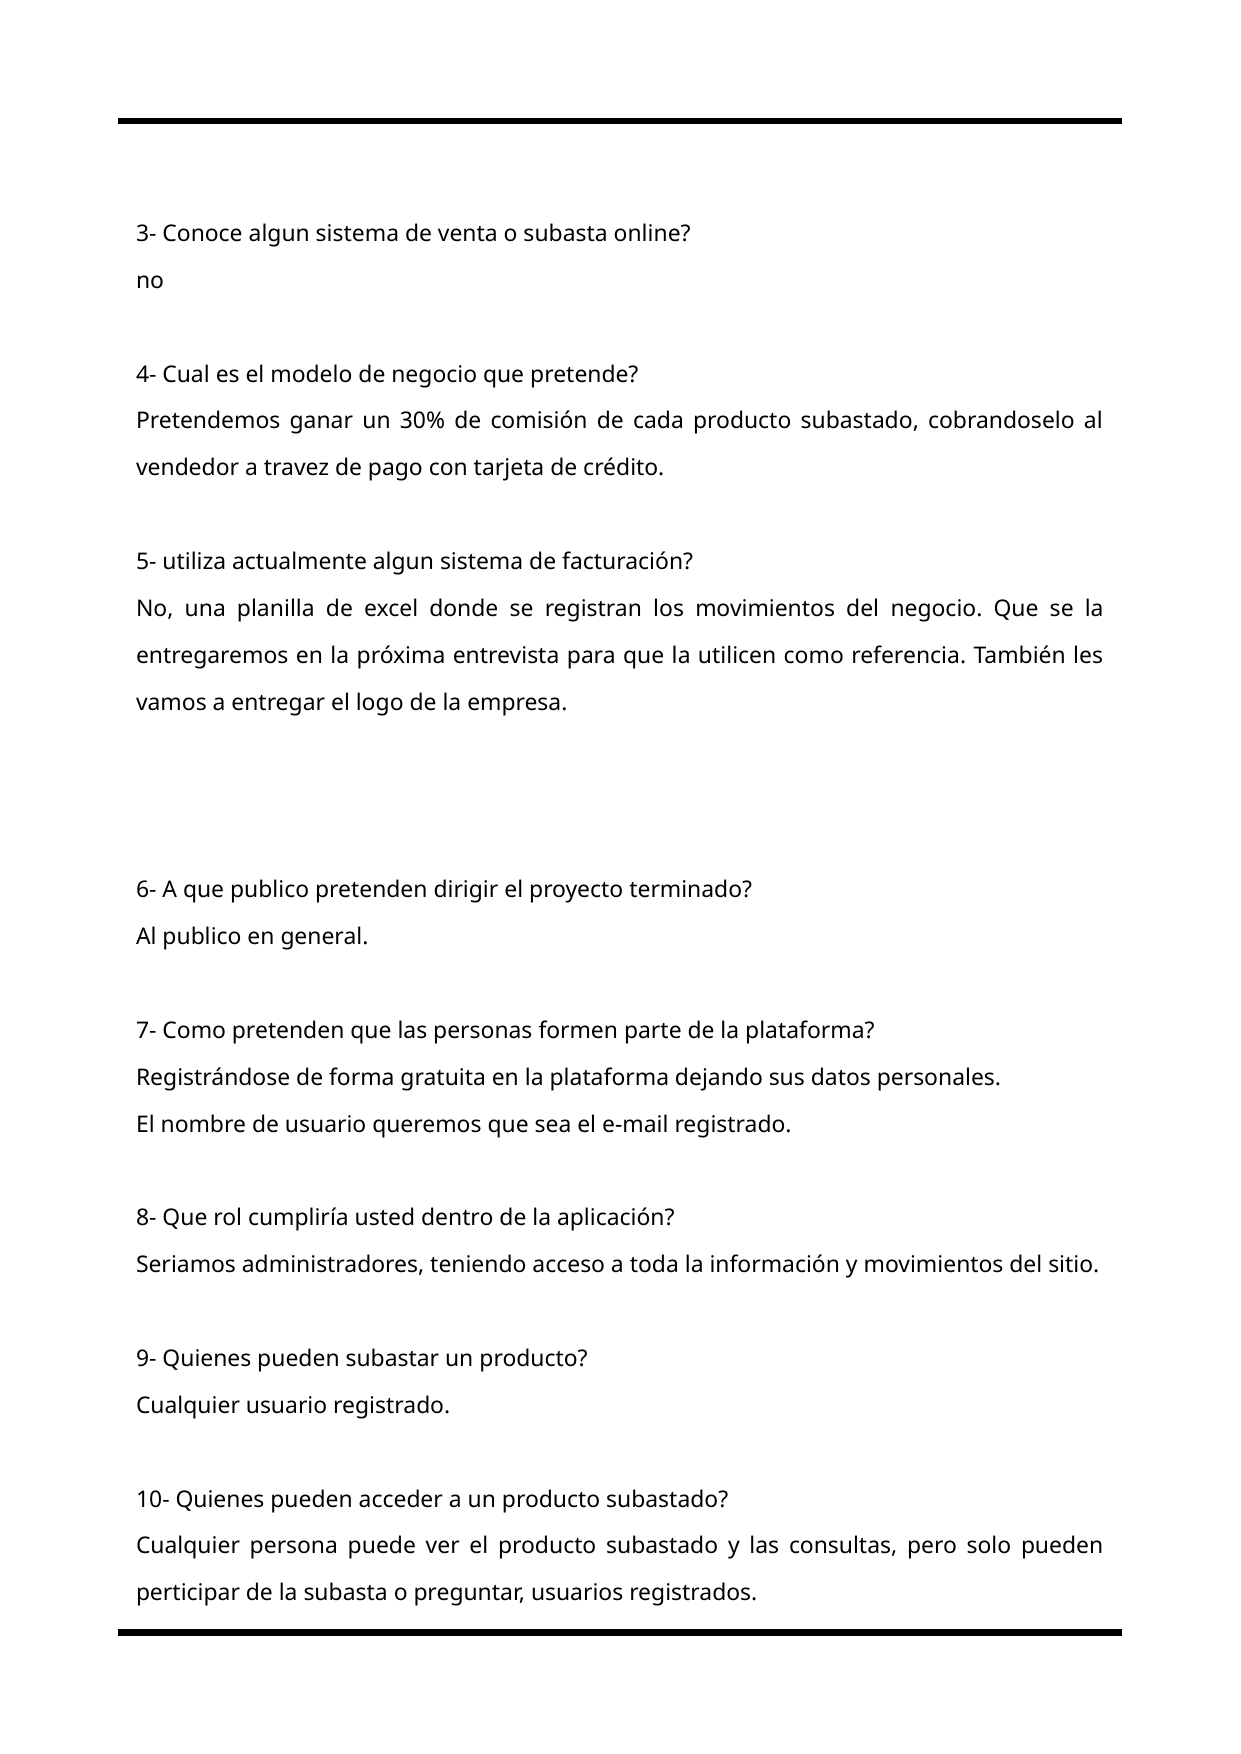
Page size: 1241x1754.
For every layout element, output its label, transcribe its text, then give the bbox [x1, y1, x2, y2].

text 4- Cual es el modelo de negocio que pretende? [136, 358, 1104, 389]
text El nombre de usuario queremos que sea el e-mail registrado. [136, 1108, 1104, 1139]
text No, una planilla de excel donde se registran los movimientos del negocio. Que se la entregaremos en la próxima entrevista para que la utilicen como referencia. También les vamos a entregar el logo de la empresa. [136, 592, 1104, 717]
text Pretendemos ganar un 30% de comisión de cada producto subastado, cobrandoselo al vendedor a travez de pago con tarjeta de crédito. [136, 404, 1104, 483]
text 10- Quienes pueden acceder a un producto subastado? [136, 1483, 1104, 1514]
text Al publico en general. [136, 920, 1104, 951]
text 5- utiliza actualmente algun sistema de facturación? [136, 545, 1104, 576]
text 7- Como pretenden que las personas formen parte de la plataforma? [136, 1014, 1104, 1045]
text Cualquier usuario registrado. [136, 1389, 1104, 1420]
text 3- Conoce algun sistema de venta o subasta online? [136, 217, 1104, 248]
text Seriamos administradores, teniendo acceso a toda la información y movimientos del sitio. [136, 1248, 1104, 1279]
text Cualquier persona puede ver el producto subastado y las consultas, pero solo pueden perticipar de la subasta o preguntar, usuarios registrados. [136, 1529, 1104, 1608]
text 8- Que rol cumpliría usted dentro de la aplicación? [136, 1201, 1104, 1233]
text no [136, 264, 1104, 295]
text 9- Quienes pueden subastar un producto? [136, 1342, 1104, 1373]
text 6- A que publico pretenden dirigir el proyecto terminado? [136, 873, 1104, 904]
text Registrándose de forma gratuita en la plataforma dejando sus datos personales. [136, 1061, 1104, 1092]
